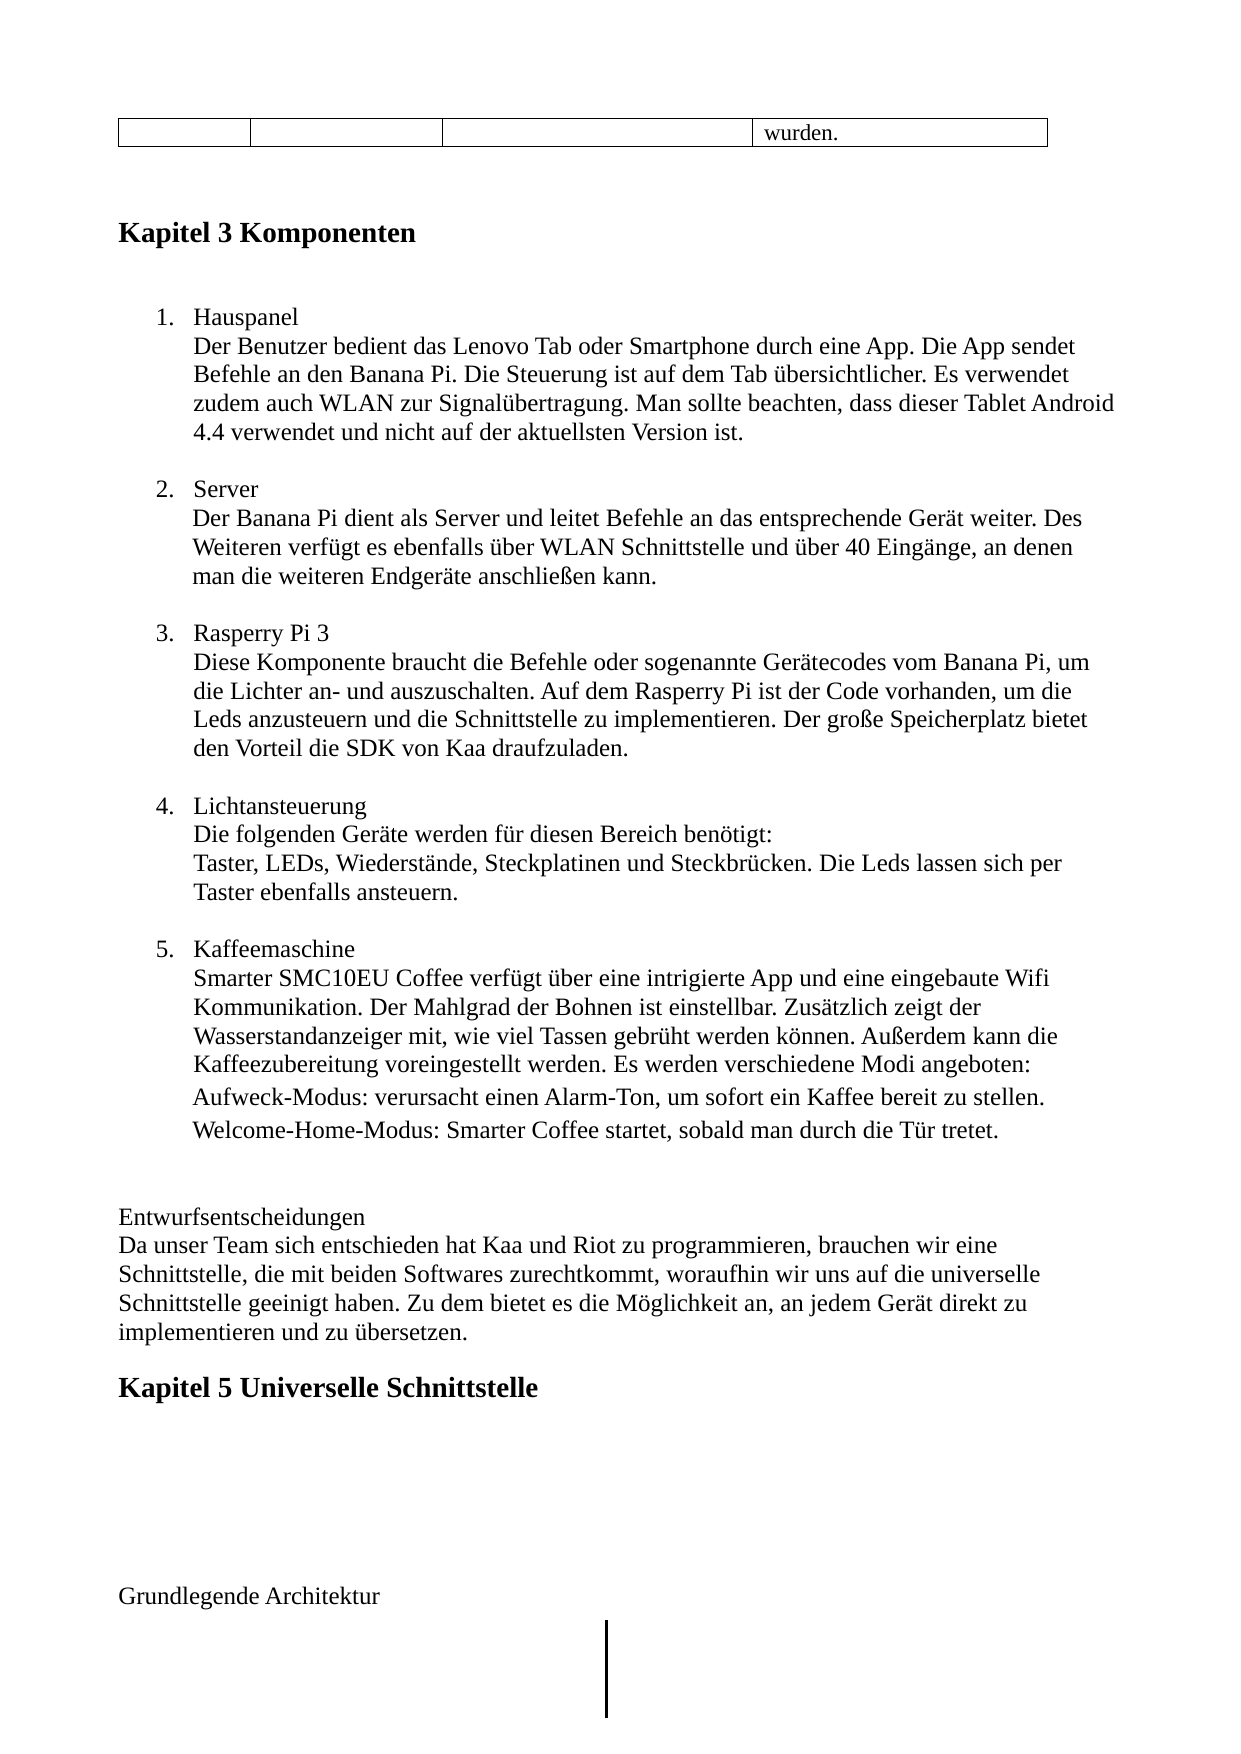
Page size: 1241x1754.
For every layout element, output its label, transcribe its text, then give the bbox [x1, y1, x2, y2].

text Der Banana Pi dient als Server und leitet Befehle an das entsprechende Gerät weiter. Des Weiteren verfügt es ebenfalls über WLAN Schnittstelle und über 40 Eingänge, an denen man die weiteren Endgeräte anschließen kann. [192, 503, 1122, 589]
table_cell [443, 119, 752, 146]
list Rasperry Pi 3 [156, 618, 1122, 647]
subtitle Aufweck-Modus: verursacht einen Alarm-Ton, um sofort ein Kaffee bereit zu stellen. [192, 1082, 1122, 1111]
list Server [156, 474, 1122, 503]
list Hauspanel [156, 302, 1122, 331]
subtitle Welcome-Home-Modus: Smarter Coffee startet, sobald man durch die Tür tretet. [192, 1115, 1122, 1144]
list Lichtansteuerung [156, 791, 1122, 819]
text Da unser Team sich entschieden hat Kaa und Riot zu programmieren, brauchen wir eine Schnittstelle, die mit beiden Softwares zurechtkommt, woraufhin wir uns auf die universelle Schnittstelle geeinigt haben. Zu dem bietet es die Möglichkeit an, an jedem Gerät direkt zu implementieren und zu übersetzen. [118, 1230, 1122, 1345]
text Entwurfsentscheidungen [118, 1202, 1122, 1230]
text Taster, LEDs, Wiederstände, Steckplatinen und Steckbrücken. Die Leds lassen sich per Taster ebenfalls ansteuern. [193, 848, 1122, 906]
list Kaffeemaschine [156, 934, 1122, 963]
subtitle Kapitel 3 Komponenten [118, 215, 1122, 248]
text Der Benutzer bedient das Lenovo Tab oder Smartphone durch eine App. Die App sendet Befehle an den Banana Pi. Die Steuerung ist auf dem Tab übersichtlicher. Es verwendet zudem auch WLAN zur Signalübertragung. Man sollte beachten, dass dieser Tablet Android 4.4 verwendet und nicht auf der aktuellsten Version ist. [193, 331, 1122, 446]
text Die folgenden Geräte werden für diesen Bereich benötigt: [193, 819, 1122, 848]
table_cell [119, 119, 250, 146]
subtitle Kapitel 5 Universelle Schnittstelle [118, 1370, 1122, 1404]
table_cell [251, 119, 442, 146]
text Smarter SMC10EU Coffee verfügt über eine intrigierte App und eine eingebaute Wifi Kommunikation. Der Mahlgrad der Bohnen ist einstellbar. Zusätzlich zeigt der Wasserstandanzeiger mit, wie viel Tassen gebrüht werden können. Außerdem kann die Kaffeezubereitung voreingestellt werden. Es werden verschiedene Modi angeboten: [193, 963, 1122, 1078]
table_cell wurden. [753, 119, 1047, 146]
text Grundlegende Architektur [118, 1581, 1122, 1610]
text Diese Komponente braucht die Befehle oder sogenannte Gerätecodes vom Banana Pi, um die Lichter an- und auszuschalten. Auf dem Rasperry Pi ist der Code vorhanden, um die Leds anzusteuern und die Schnittstelle zu implementieren. Der große Speicherplatz bietet den Vorteil die SDK von Kaa draufzuladen. [193, 647, 1122, 762]
